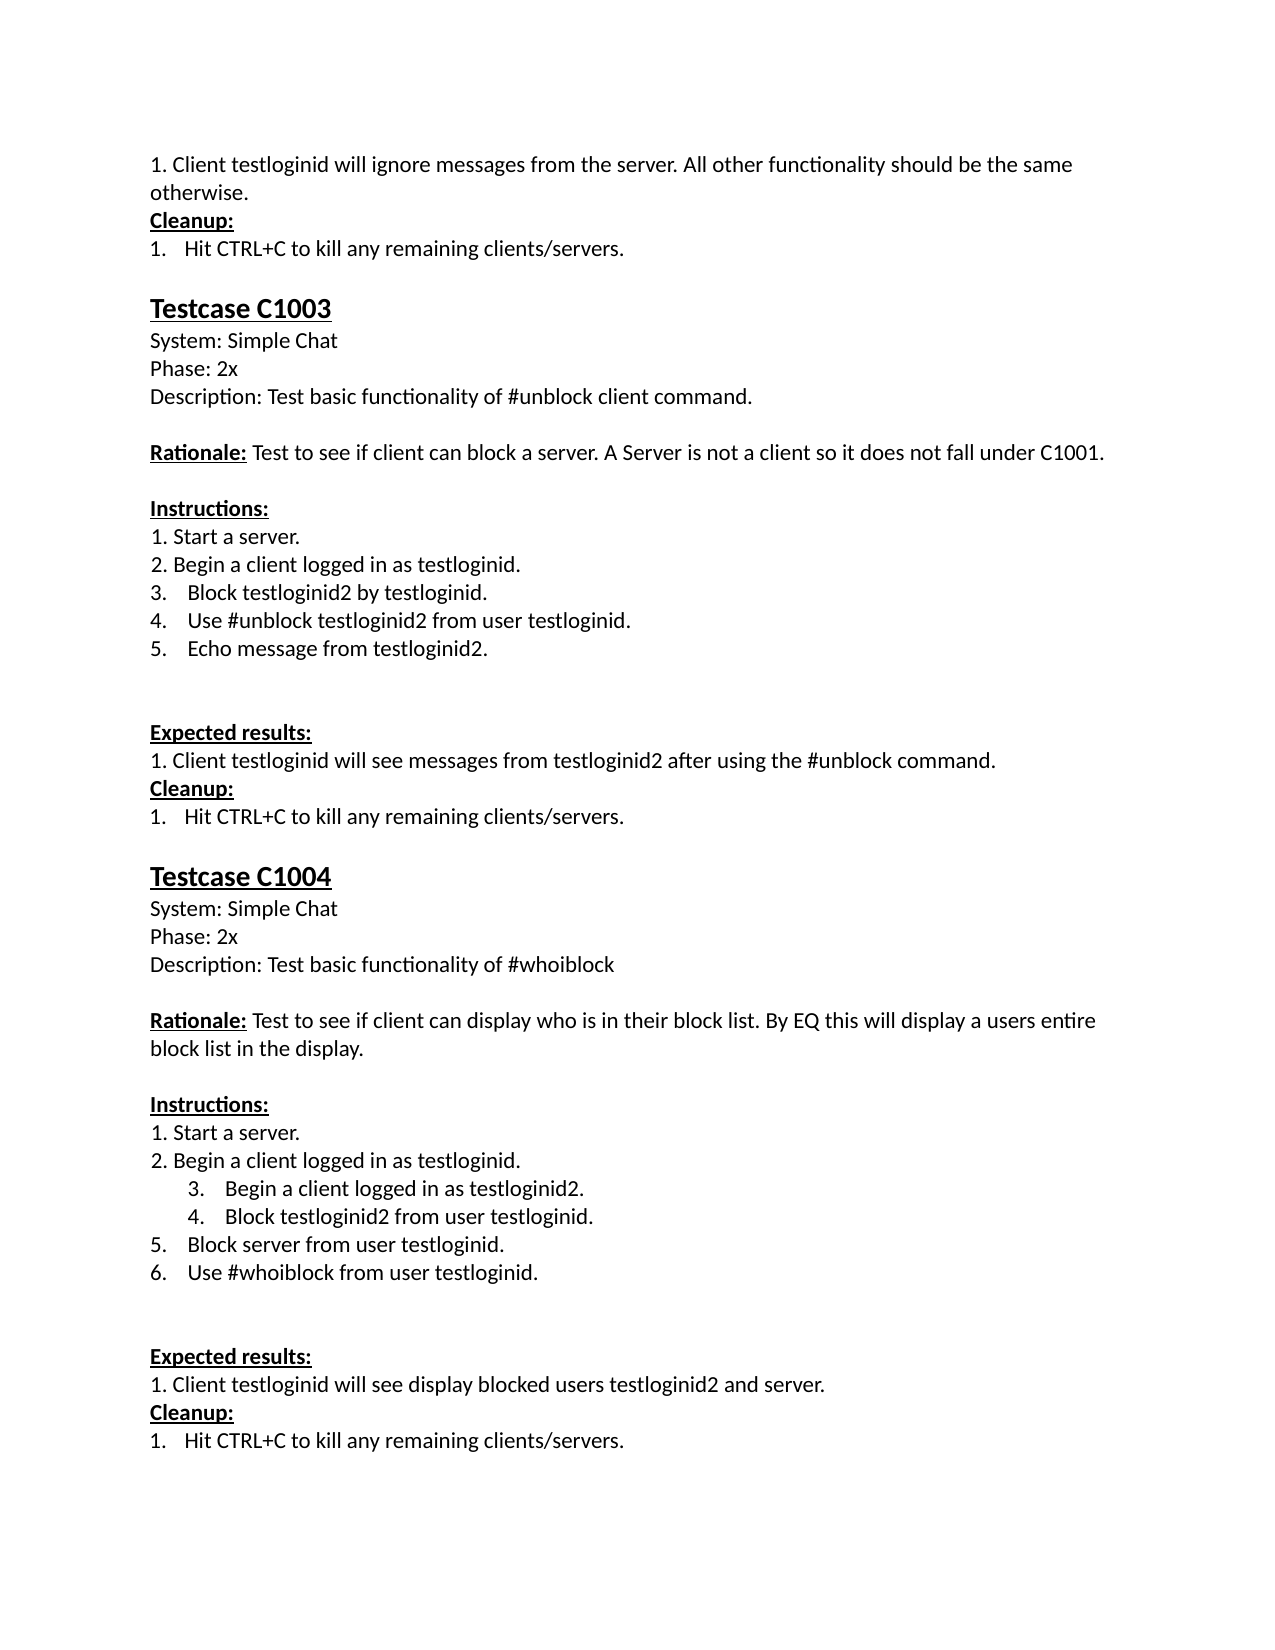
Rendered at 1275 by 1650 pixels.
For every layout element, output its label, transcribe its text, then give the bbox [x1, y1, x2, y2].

list 1. Start a server. [151, 1118, 1125, 1146]
text Phase: 2x [150, 354, 1125, 382]
text Rationale: Test to see if client can block a server. A Server is not a client so it does not fall under C1001. [150, 438, 1125, 466]
list 2. Begin a client logged in as testloginid. [151, 550, 1125, 578]
text Testcase C1004 [150, 858, 1125, 894]
list Hit CTRL+C to kill any remaining clients/servers. [149, 1426, 1125, 1454]
text Instructions: [150, 1090, 1125, 1118]
text 1. Client testloginid will see display blocked users testloginid2 and server. [150, 1370, 1125, 1398]
text Cleanup: [150, 774, 1125, 802]
text Phase: 2x [150, 922, 1125, 950]
list Block testloginid2 by testloginid. [150, 578, 1125, 606]
text Rationale: Test to see if client can display who is in their block list. By EQ this will display a users entire block list in the display. [150, 1006, 1125, 1062]
text Testcase C1003 [150, 290, 1125, 326]
list Block testloginid2 from user testloginid. [187, 1202, 1125, 1230]
list Begin a client logged in as testloginid2. [187, 1174, 1125, 1202]
list Block server from user testloginid. [150, 1230, 1125, 1258]
text Cleanup: [150, 206, 1125, 234]
list 1. Start a server. [151, 522, 1125, 550]
text Expected results: [150, 718, 1125, 746]
text Instructions: [150, 494, 1125, 522]
text 1. Client testloginid will see messages from testloginid2 after using the #unblock command. [150, 746, 1125, 774]
text Description: Test basic functionality of #unblock client command. [150, 382, 1125, 410]
text Description: Test basic functionality of #whoiblock [150, 950, 1125, 978]
list Echo message from testloginid2. [150, 634, 1125, 662]
text 1. Client testloginid will ignore messages from the server. All other functionality should be the same otherwise. [150, 150, 1125, 206]
list Hit CTRL+C to kill any remaining clients/servers. [149, 234, 1125, 262]
list Use #whoiblock from user testloginid. [150, 1258, 1125, 1286]
text Cleanup: [150, 1398, 1125, 1426]
list Use #unblock testloginid2 from user testloginid. [150, 606, 1125, 634]
text System: Simple Chat [150, 326, 1125, 354]
list Hit CTRL+C to kill any remaining clients/servers. [149, 802, 1125, 830]
text Expected results: [150, 1342, 1125, 1370]
text System: Simple Chat [150, 894, 1125, 922]
list 2. Begin a client logged in as testloginid. [151, 1146, 1125, 1174]
